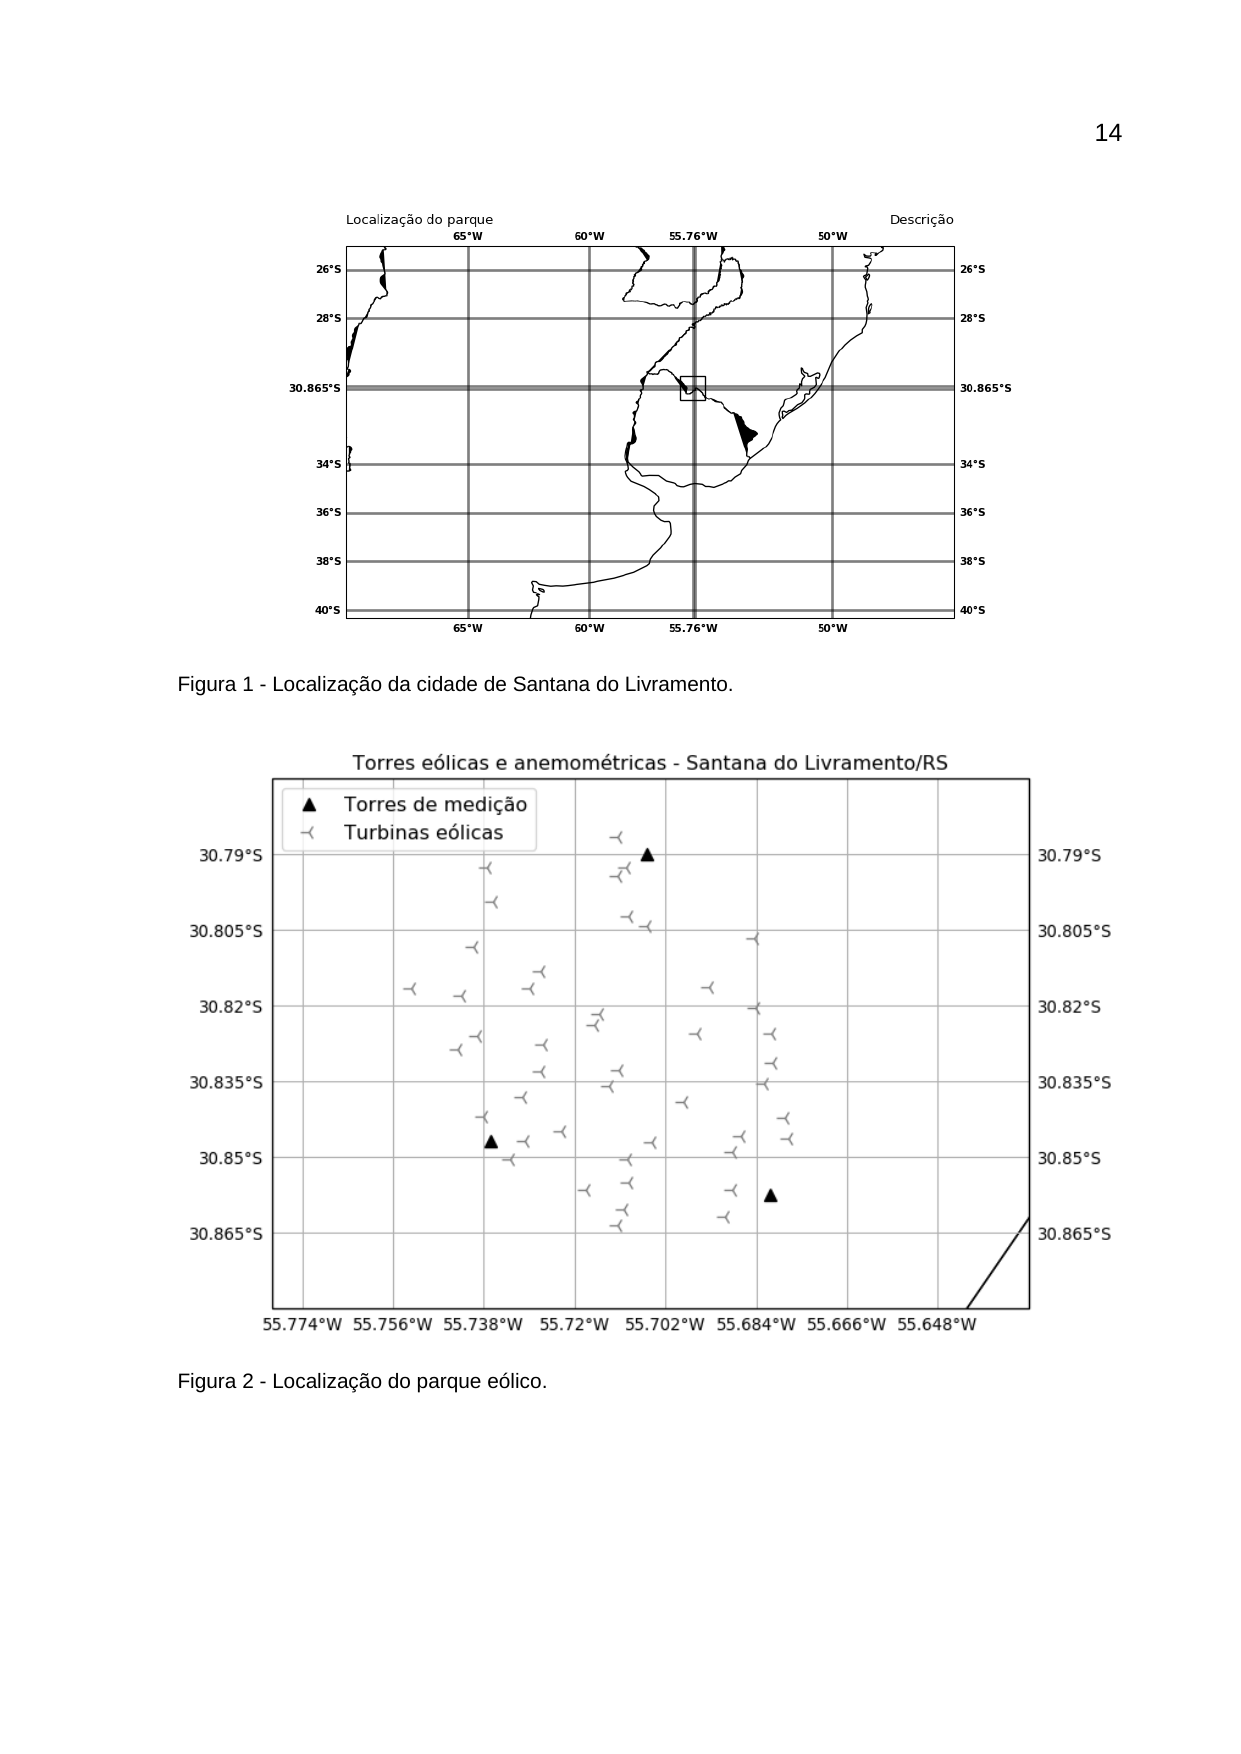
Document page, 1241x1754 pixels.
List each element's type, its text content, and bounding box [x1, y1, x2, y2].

text Figura 2 - Localização do parque eólico. [177, 1345, 1122, 1392]
picture [177, 743, 1123, 1345]
picture [280, 204, 1020, 642]
text Figura 1 - Localização da cidade de Santana do Livramento. [177, 672, 1122, 696]
